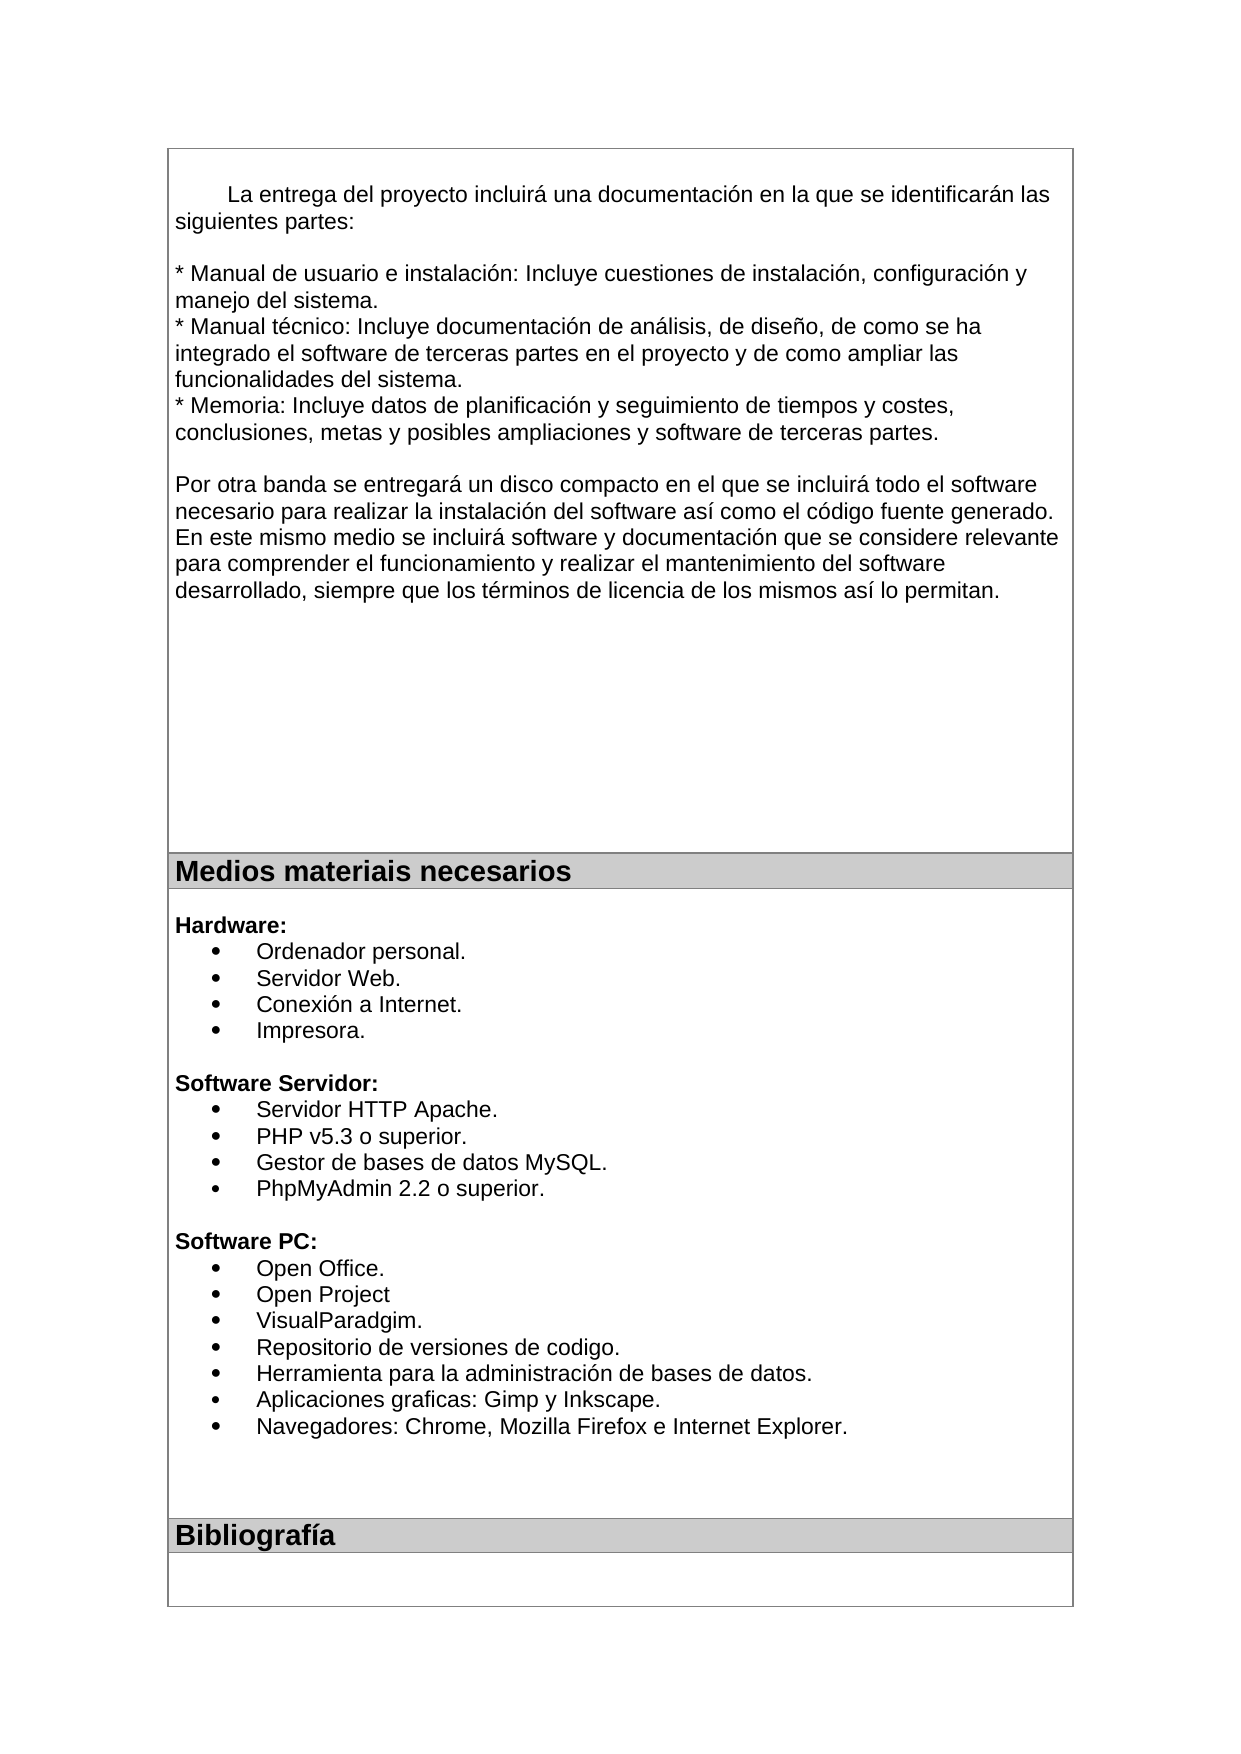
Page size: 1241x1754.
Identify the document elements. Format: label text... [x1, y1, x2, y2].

table_cell [169, 1553, 1072, 1606]
table_cell Hardware: Ordenador personal. Servidor Web. Conexión a Internet. Impresora. Software Servidor: Servidor HTTP Apache. PHP v5.3 o superior. Gestor de bases de datos MySQL. PhpMyAdmin 2.2 o superior. Software PC: Open Office. Open Project VisualParadgim. Repositorio de versiones de codigo. Herramienta para la administración de bases de datos. Aplicaciones graficas: Gimp y Inkscape. Navegadores: Chrome, Mozilla Firefox e Internet Explorer. [169, 889, 1072, 1518]
table_cell La entrega del proyecto incluirá una documentación en la que se identificarán las siguientes partes: * Manual de usuario e instalación: Incluye cuestiones de instalación, configuración y manejo del sistema. * Manual técnico: Incluye documentación de análisis, de diseño, de como se ha integrado el software de terceras partes en el proyecto y de como ampliar las funcionalidades del sistema. * Memoria: Incluye datos de planificación y seguimiento de tiempos y costes, conclusiones, metas y posibles ampliaciones y software de terceras partes. Por otra banda se entregará un disco compacto en el que se incluirá todo el software necesario para realizar la instalación del software así como el código fuente generado. En este mismo medio se incluirá software y documentación que se considere relevante para comprender el funcionamiento y realizar el mantenimiento del software desarrollado, siempre que los términos de licencia de los mismos así lo permitan. [169, 149, 1072, 852]
table_cell Bibliografía [169, 1519, 1072, 1552]
table_cell Medios materiais necesarios [169, 854, 1072, 888]
